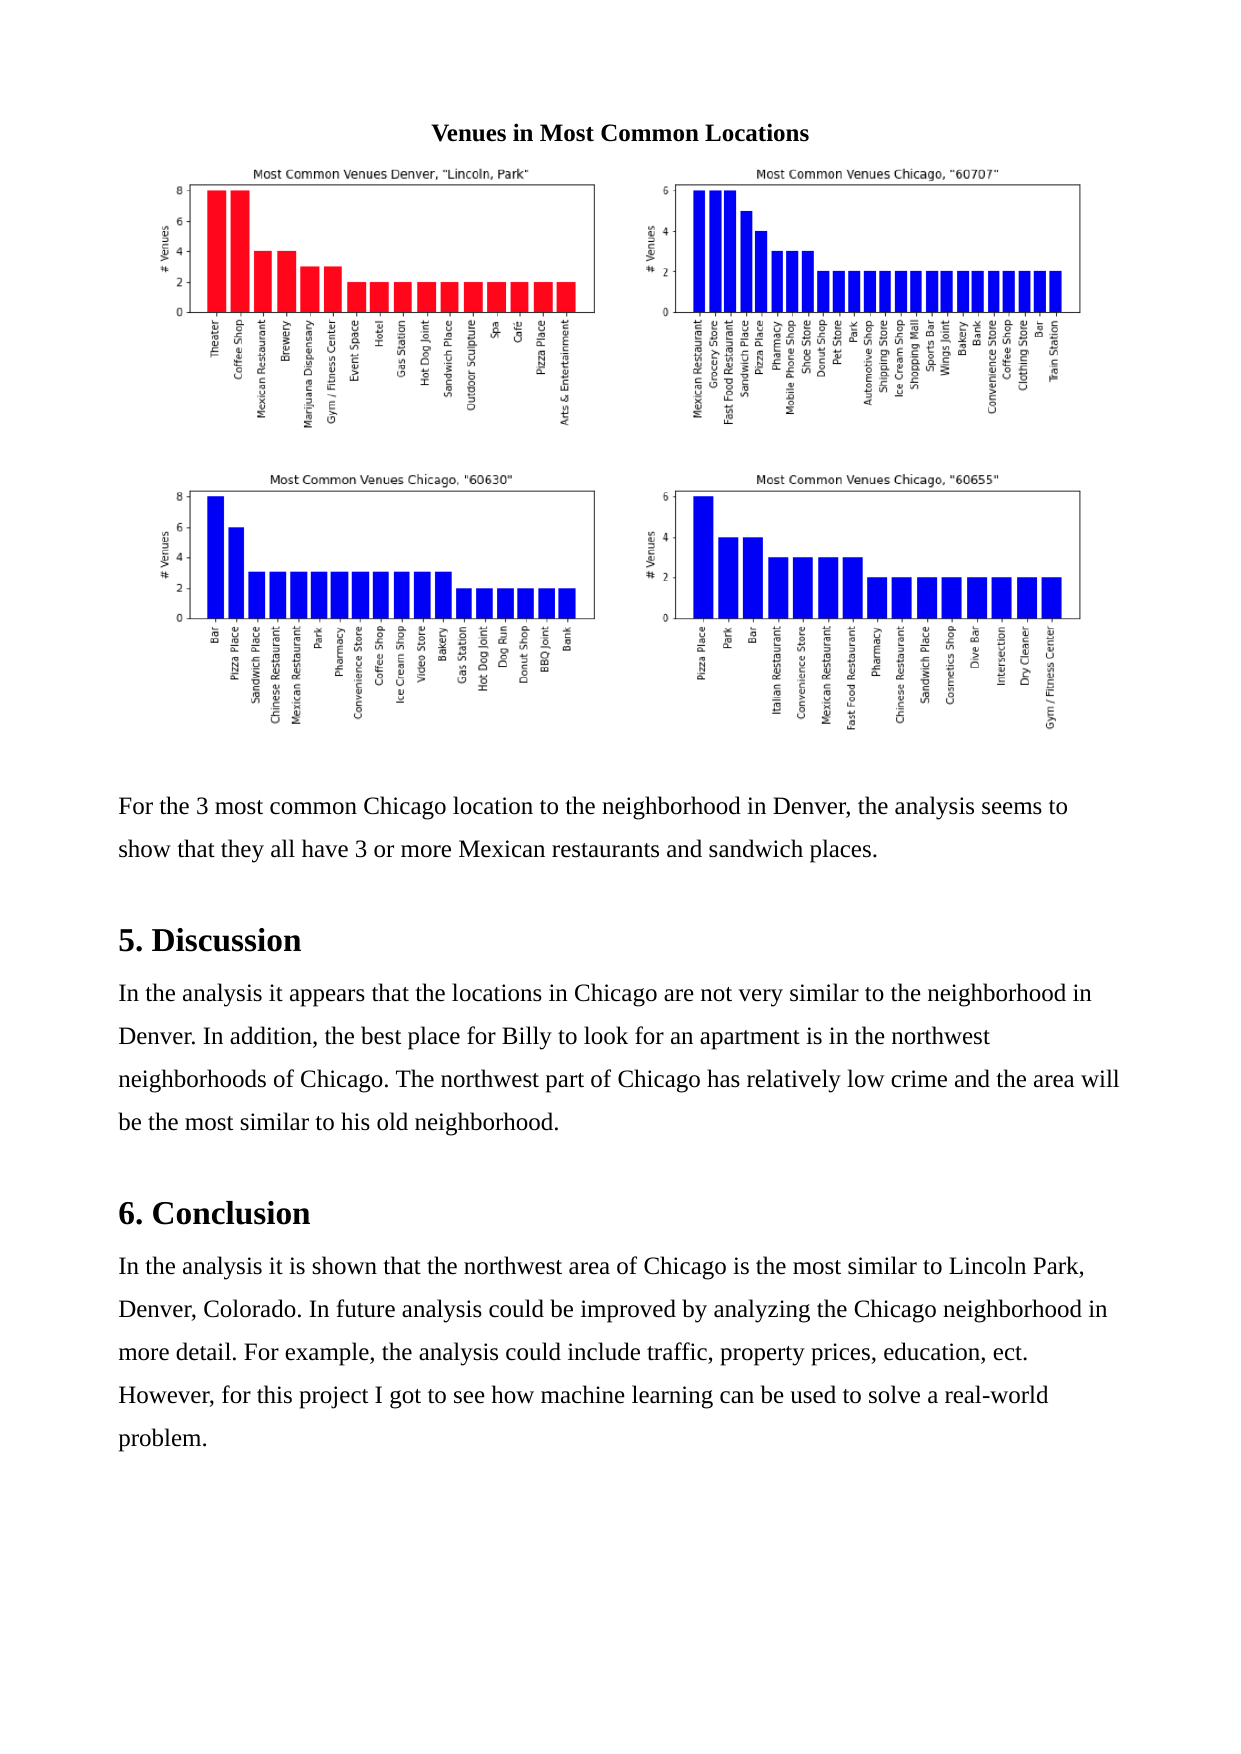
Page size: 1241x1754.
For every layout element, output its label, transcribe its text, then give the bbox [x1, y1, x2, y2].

picture [153, 161, 1087, 734]
text In the analysis it is shown that the northwest area of Chicago is the most similar to Lincoln Park, Denver, Colorado. In future analysis could be improved by analyzing the Chicago neighborhood in more detail. For example, the analysis could include traffic, property prices, education, ect. However, for this project I got to see how machine learning can be used to solve a real-world problem. [118, 1251, 1122, 1452]
text Venues in Most Common Locations [118, 118, 1122, 147]
text For the 3 most common Chicago location to the neighborhood in Denver, the analysis seems to show that they all have 3 or more Mexican restaurants and sandwich places. [118, 791, 1122, 863]
text In the analysis it appears that the locations in Chicago are not very similar to the neighborhood in Denver. In addition, the best place for Billy to look for an apartment is in the northwest neighborhoods of Chicago. The northwest part of Chicago has relatively low crime and the area will be the most similar to his old neighborhood. [118, 978, 1122, 1136]
text 6. Conclusion [118, 1193, 1122, 1232]
text 5. Discussion [118, 920, 1122, 958]
